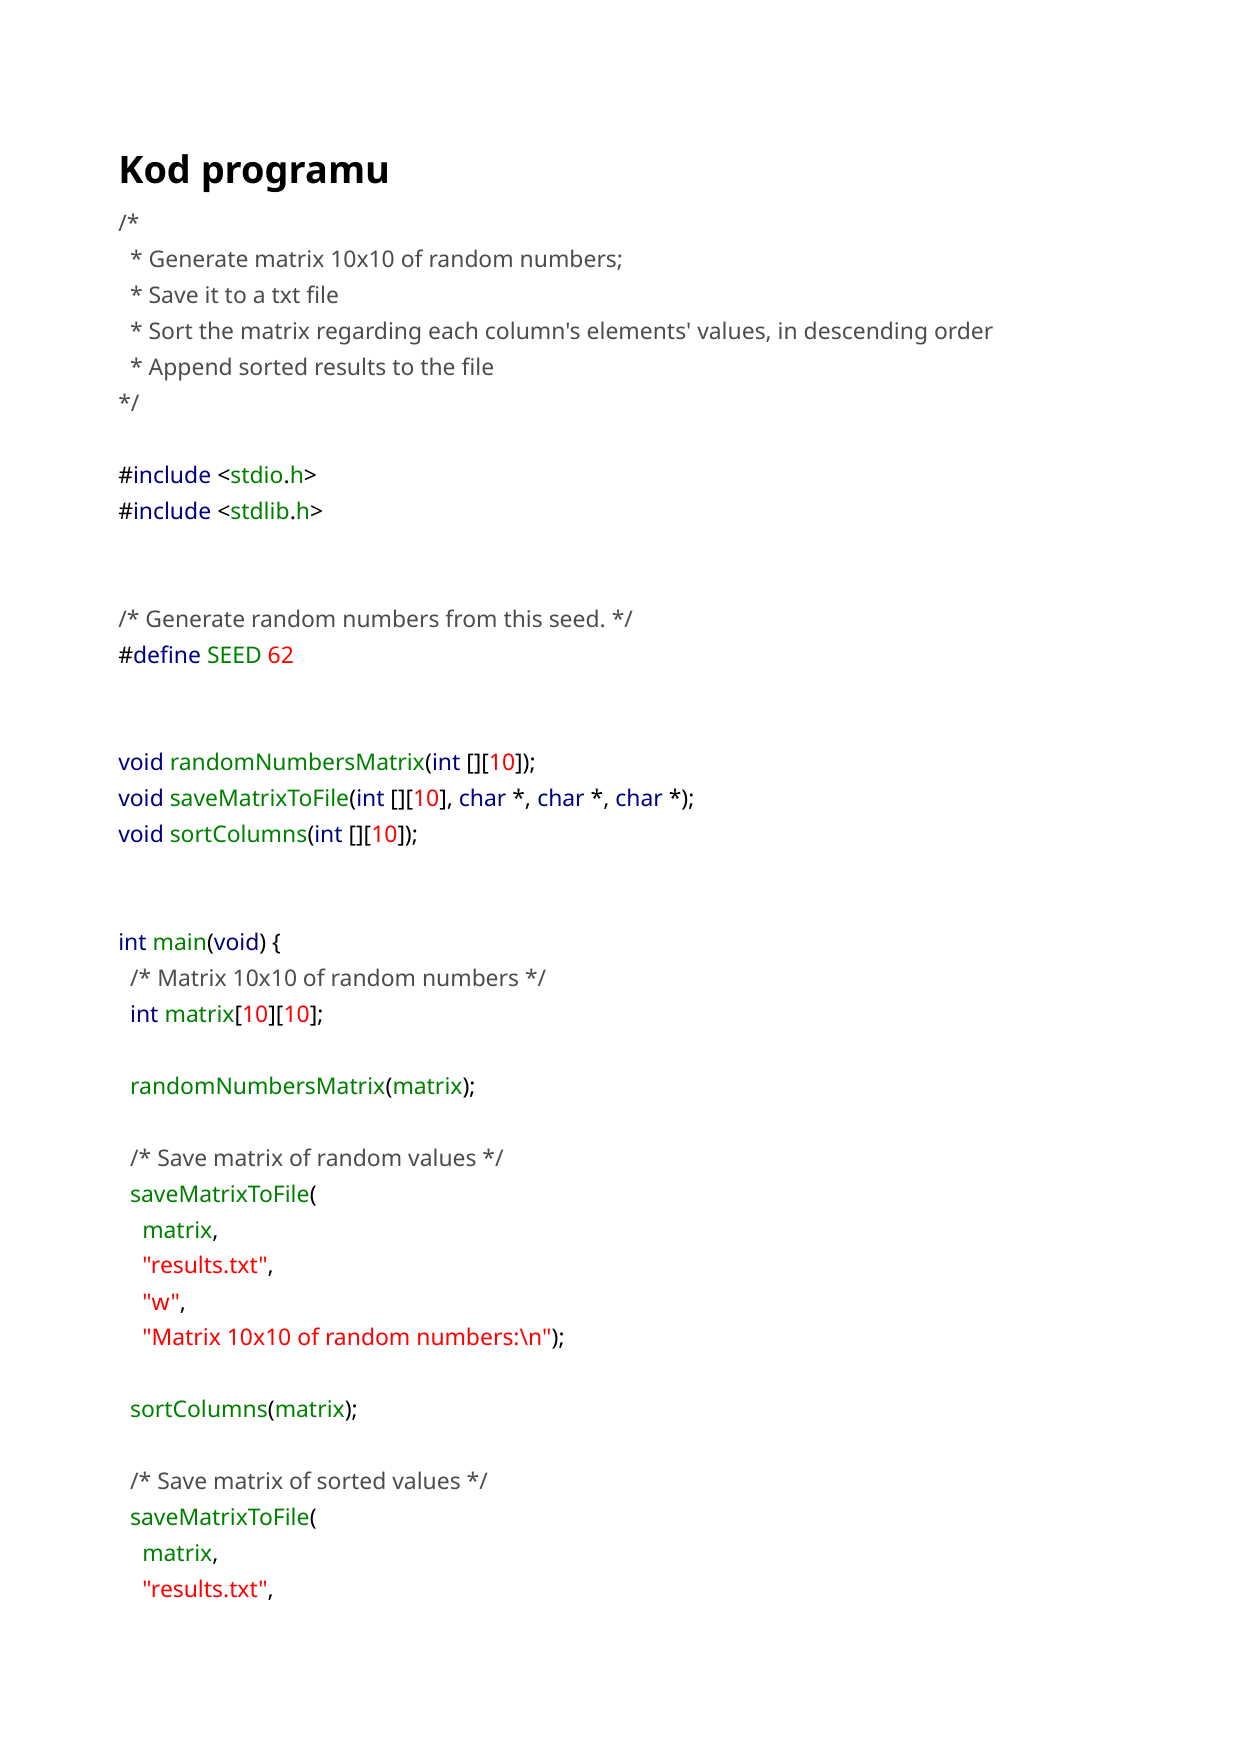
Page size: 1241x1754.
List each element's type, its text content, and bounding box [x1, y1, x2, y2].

text void saveMatrixToFile(int [][10], char *, char *, char *); [118, 782, 1122, 813]
text #include <stdio.h> [118, 459, 1122, 490]
text #define SEED 62 [118, 638, 1122, 670]
text /* Save matrix of sorted values */ [118, 1465, 1122, 1496]
text int matrix[10][10]; [118, 998, 1122, 1029]
text /* Matrix 10x10 of random numbers */ [118, 962, 1122, 993]
text void sortColumns(int [][10]); [118, 818, 1122, 849]
text sortColumns(matrix); [118, 1393, 1122, 1424]
text randomNumbersMatrix(matrix); [118, 1070, 1122, 1101]
text /* Generate random numbers from this seed. */ [118, 603, 1122, 634]
text * Generate matrix 10x10 of random numbers; [118, 243, 1122, 274]
text "w", [118, 1285, 1122, 1317]
text "Matrix 10x10 of random numbers:\n"); [118, 1321, 1122, 1353]
text void randomNumbersMatrix(int [][10]); [118, 746, 1122, 778]
text matrix, [118, 1213, 1122, 1245]
text matrix, [118, 1537, 1122, 1568]
text "results.txt", [118, 1249, 1122, 1281]
text * Sort the matrix regarding each column's elements' values, in descending order [118, 315, 1122, 346]
text * Save it to a txt file [118, 279, 1122, 310]
text */ [118, 387, 1122, 418]
text "results.txt", [118, 1573, 1122, 1604]
text /* [118, 207, 1122, 238]
text /* Save matrix of random values */ [118, 1142, 1122, 1173]
text int main(void) { [118, 926, 1122, 957]
text saveMatrixToFile( [118, 1501, 1122, 1532]
subtitle Kod programu [118, 143, 1122, 195]
text saveMatrixToFile( [118, 1178, 1122, 1209]
text * Append sorted results to the file [118, 351, 1122, 382]
text #include <stdlib.h> [118, 495, 1122, 526]
